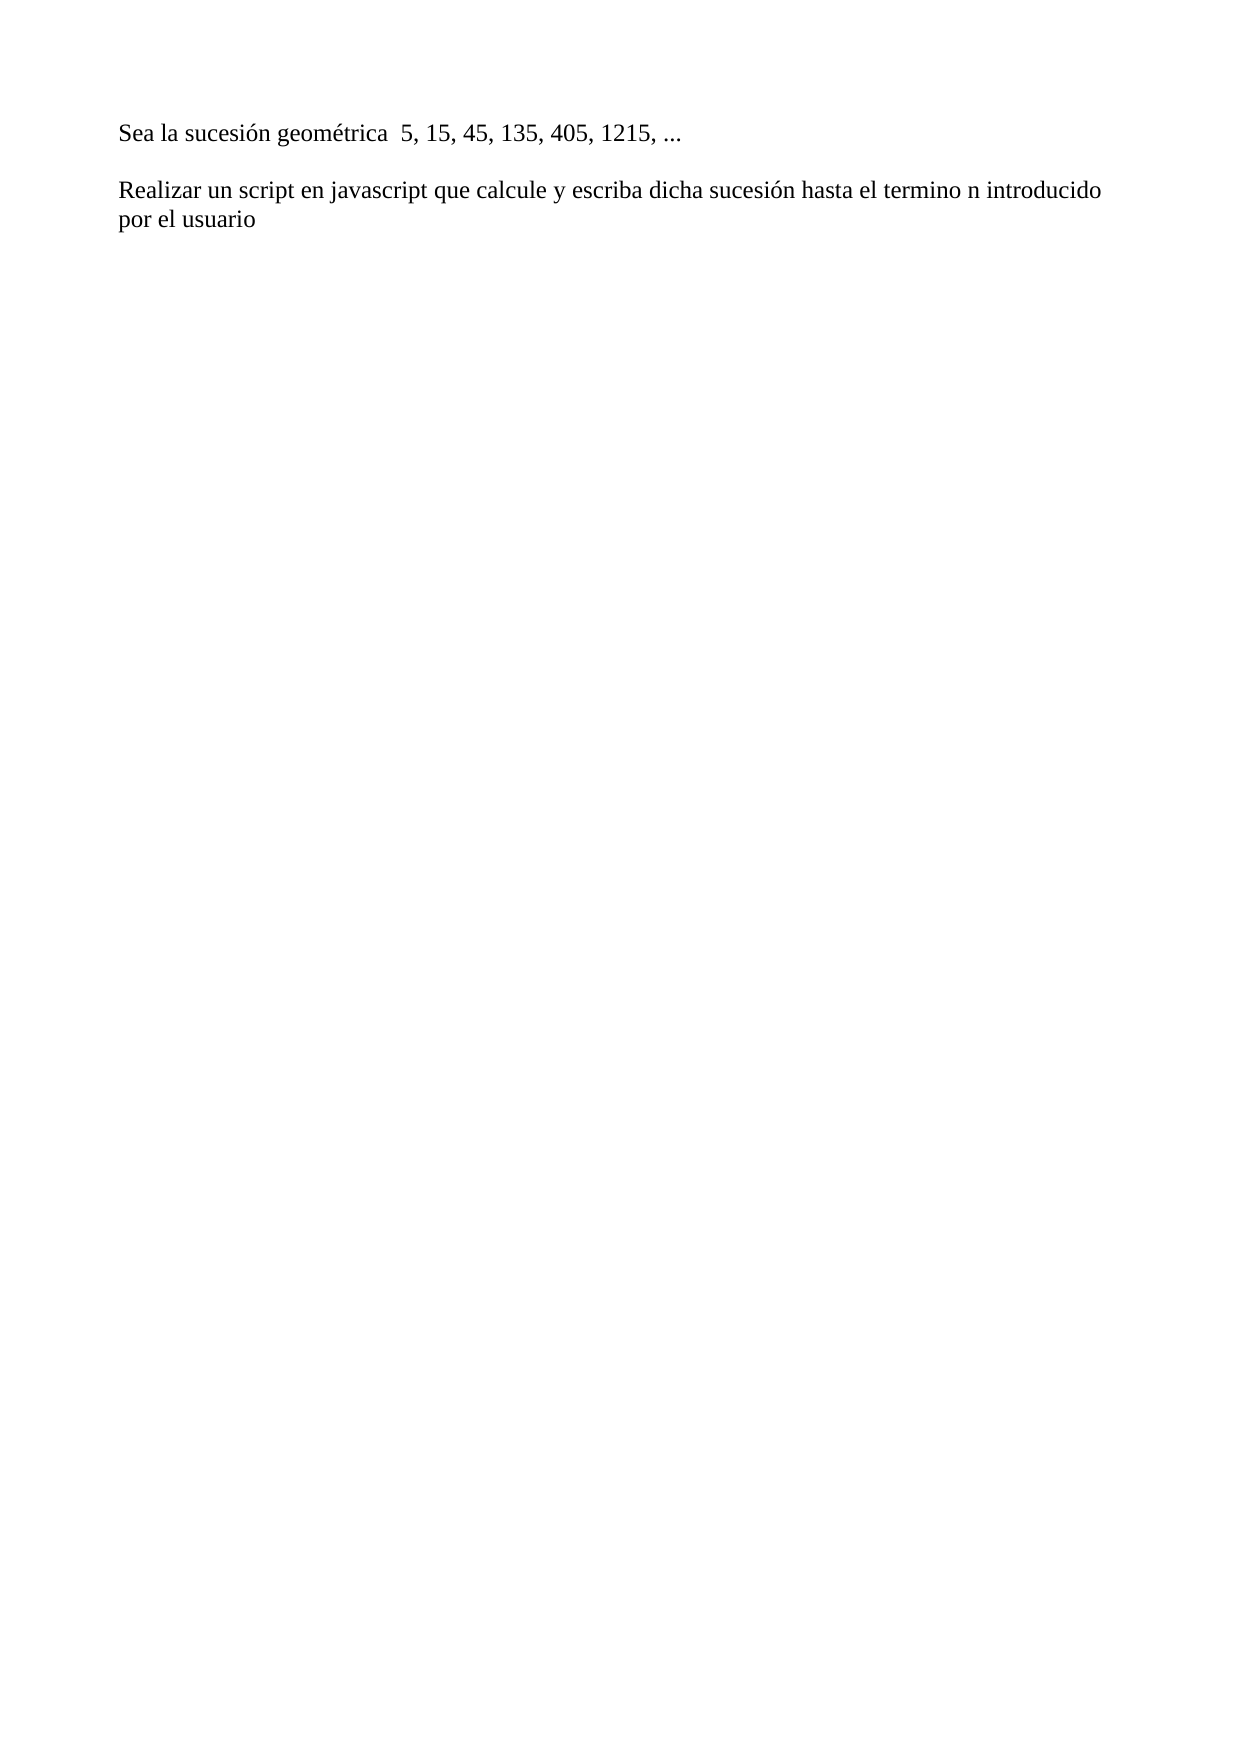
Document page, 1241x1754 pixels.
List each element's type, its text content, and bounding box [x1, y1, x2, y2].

text Sea la sucesión geométrica 5, 15, 45, 135, 405, 1215, ... [118, 118, 1122, 147]
text Realizar un script en javascript que calcule y escriba dicha sucesión hasta el termino n introducido por el usuario [118, 176, 1122, 233]
